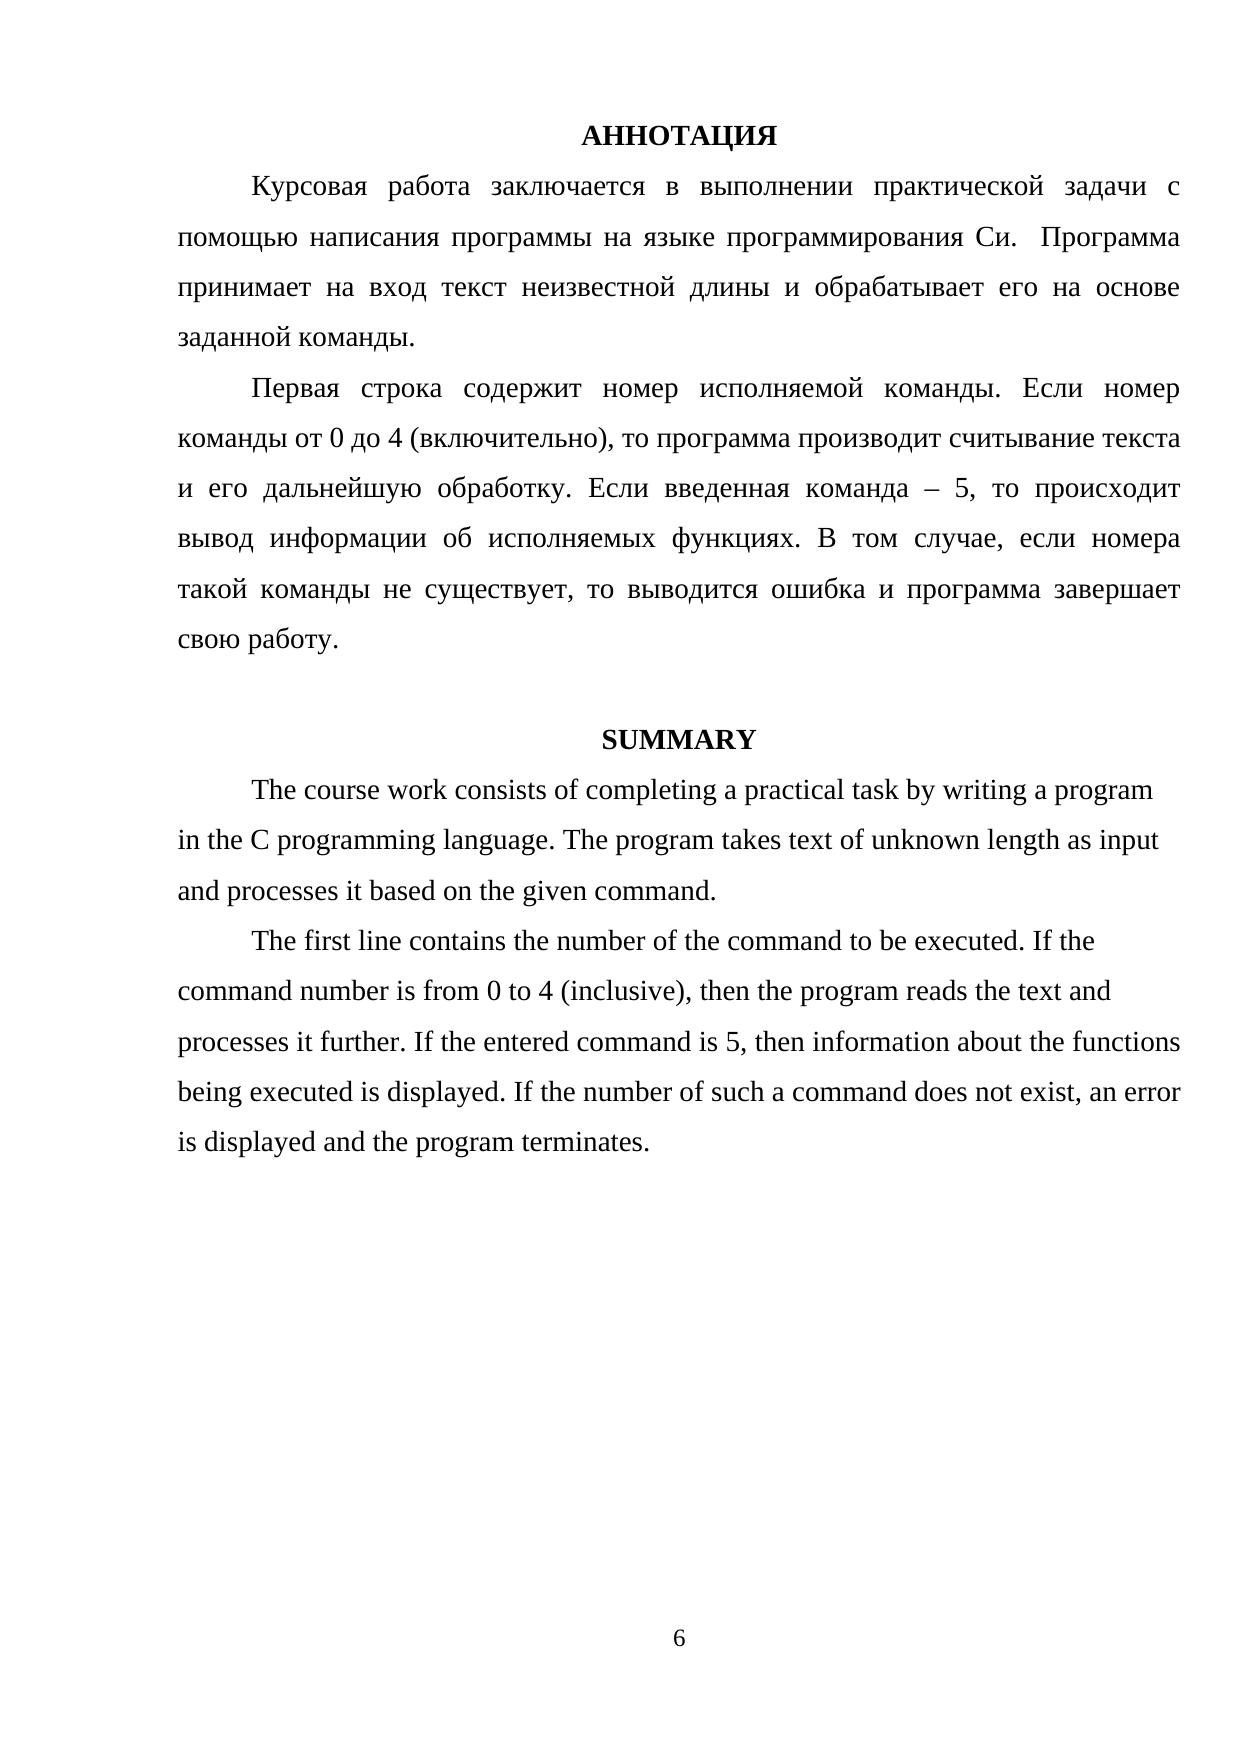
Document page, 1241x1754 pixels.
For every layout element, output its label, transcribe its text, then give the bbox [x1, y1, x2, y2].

text The first line contains the number of the command to be executed. If the command number is from 0 to 4 (inclusive), then the program reads the text and processes it further. If the entered command is 5, then information about the functions being executed is displayed. If the number of such a command does not exist, an error is displayed and the program terminates. [177, 923, 1181, 1158]
text Первая строка содержит номер исполняемой команды. Если номер команды от 0 до 4 (включительно), то программа производит считывание текста и его дальнейшую обработку. Если введенная команда – 5, то происходит вывод информации об исполняемых функциях. В том случае, если номера такой команды не существует, то выводится ошибка и программа завершает свою работу. [177, 370, 1181, 655]
text Курсовая работа заключается в выполнении практической задачи с помощью написания программы на языке программирования Си. Программа принимает на вход текст неизвестной длины и обрабатывает его на основе заданной команды. [177, 168, 1181, 353]
text Аннотация [177, 118, 1181, 152]
text The course work consists of completing a practical task by writing a program in the C programming language. The program takes text of unknown length as input and processes it based on the given command. [177, 772, 1181, 906]
text Summary [177, 722, 1181, 755]
